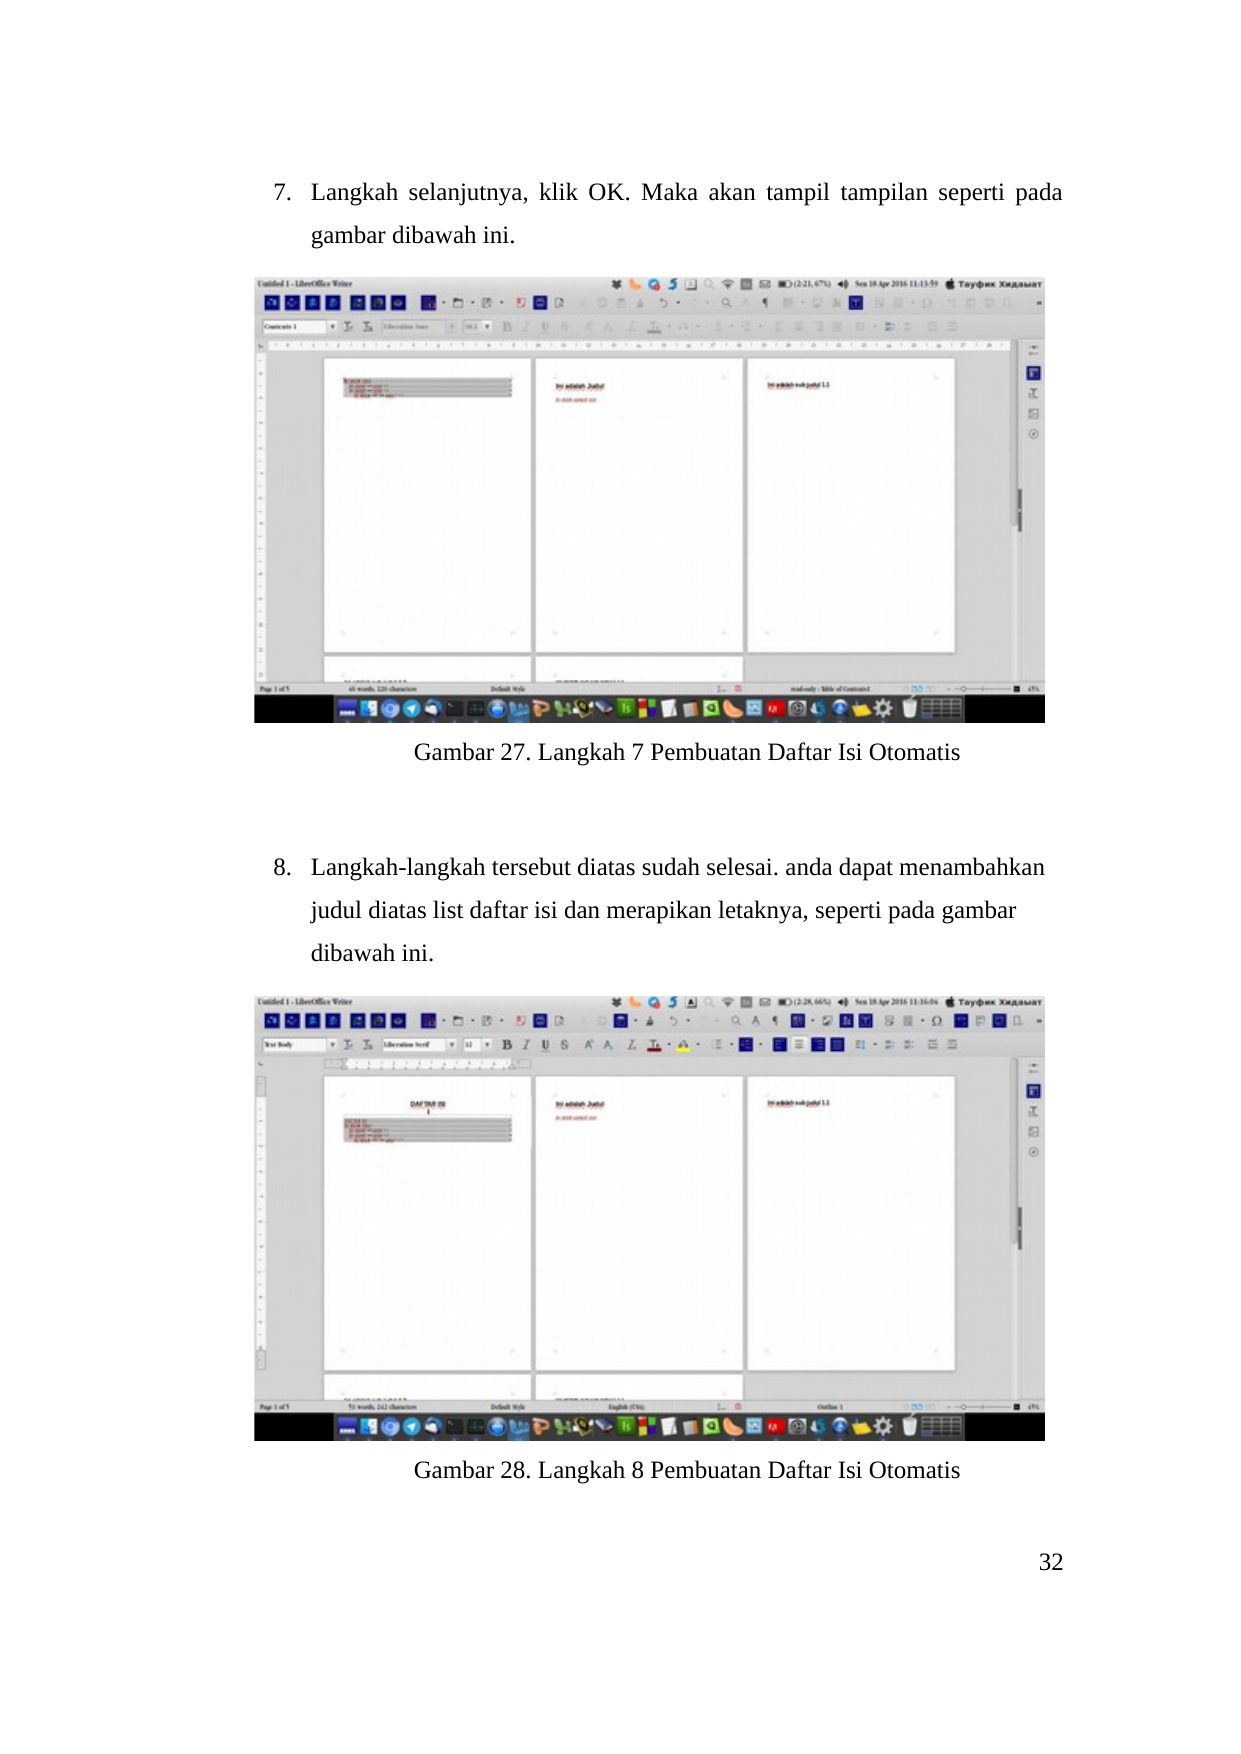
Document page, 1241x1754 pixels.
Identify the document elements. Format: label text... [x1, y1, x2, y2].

picture [254, 996, 1045, 1441]
list Langkah selanjutnya, klik OK. Maka akan tampil tampilan seperti pada gambar dibawah ini. [273, 177, 1063, 249]
list Langkah-langkah tersebut diatas sudah selesai. anda dapat menambahkan judul diatas list daftar isi dan merapikan letaknya, seperti pada gambar dibawah ini. [273, 852, 1063, 967]
list Gambar 27. Langkah 7 Pembuatan Daftar Isi Otomatis [273, 278, 1063, 765]
picture [254, 277, 1045, 723]
list Gambar 28. Langkah 8 Pembuatan Daftar Isi Otomatis [273, 996, 1063, 1483]
